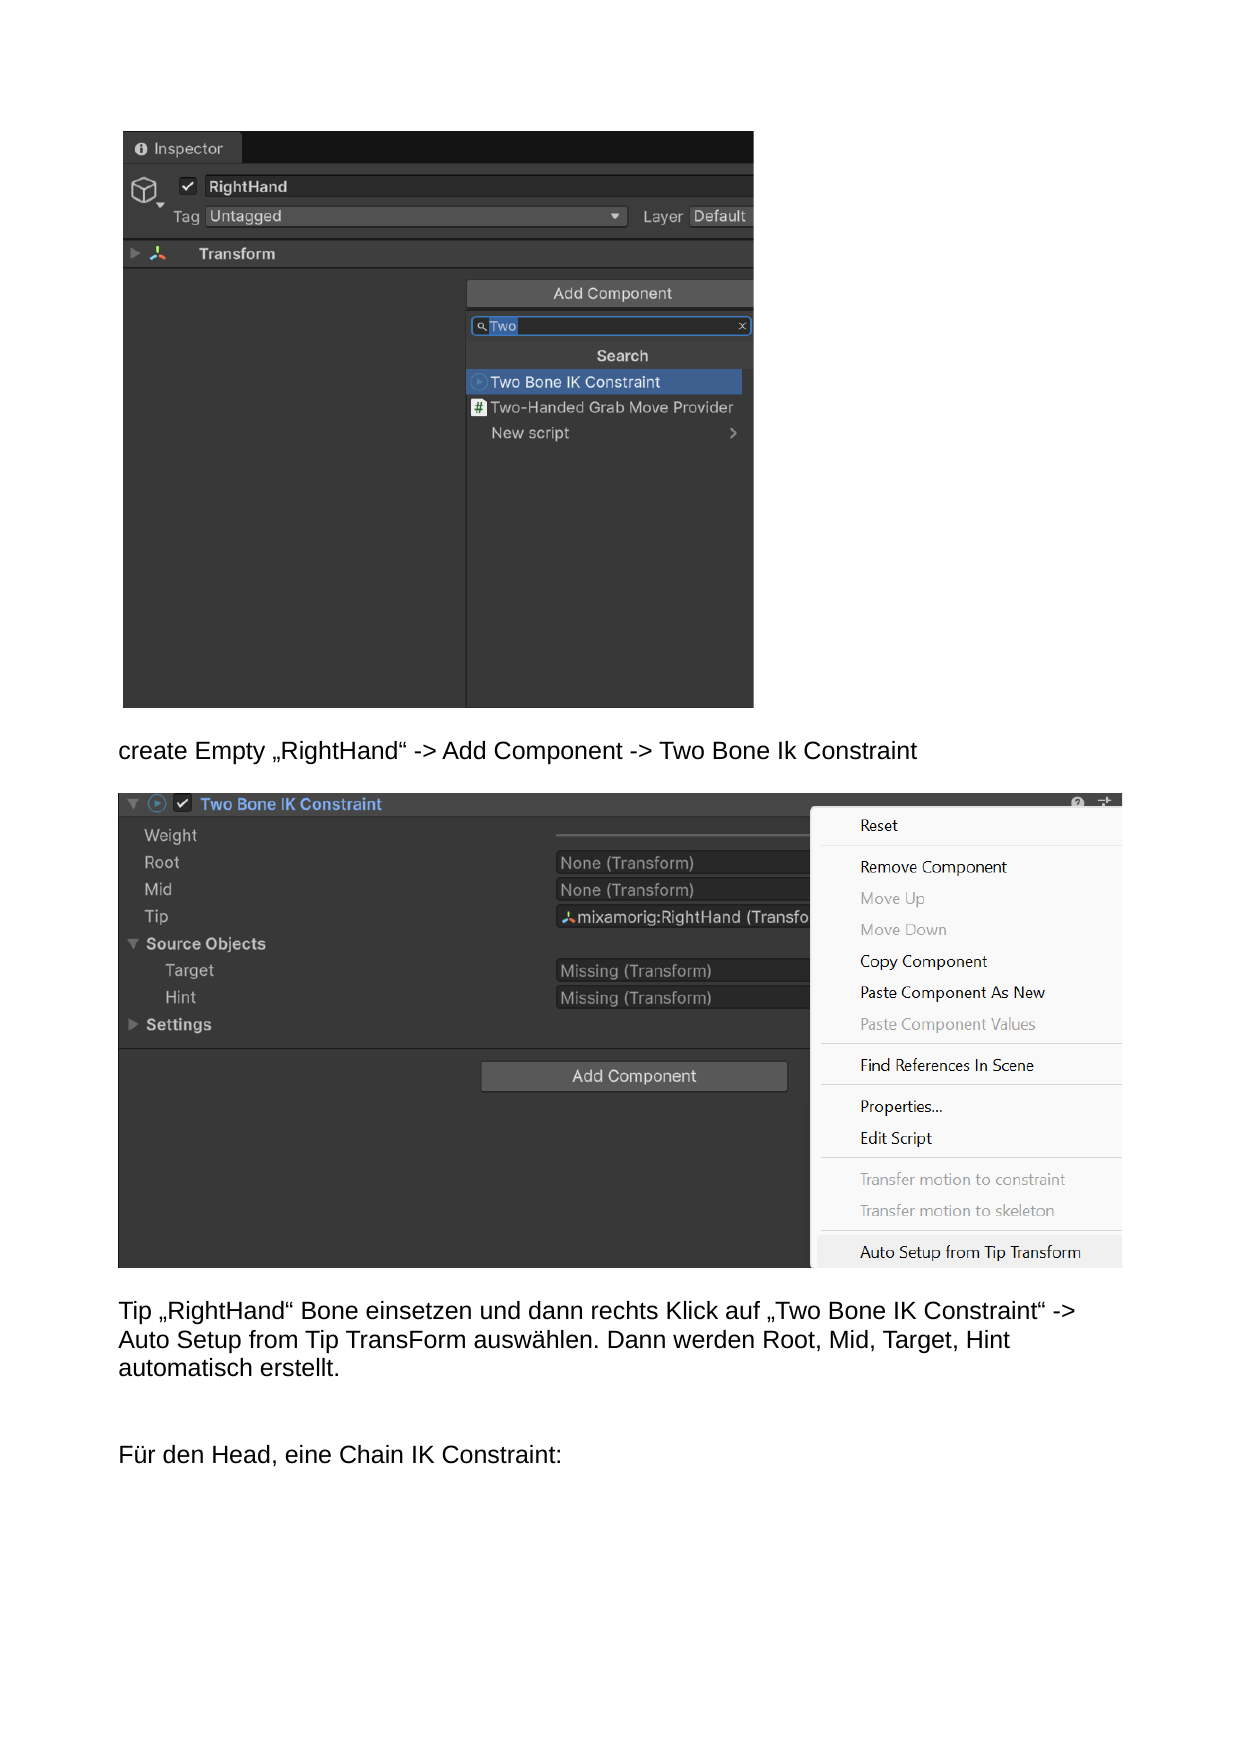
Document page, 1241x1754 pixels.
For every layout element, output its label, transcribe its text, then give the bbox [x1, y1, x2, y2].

text Tip „RightHand“ Bone einsetzen und dann rechts Klick auf „Two Bone IK Constraint“ -> Auto Setup from Tip TransForm auswählen. Dann werden Root, Mid, Target, Hint automatisch erstellt. [118, 1296, 1122, 1382]
text Für den Head, eine Chain IK Constraint: [118, 1440, 1122, 1468]
picture [123, 131, 754, 708]
text create Empty „RightHand“ -> Add Component -> Two Bone Ik Constraint [118, 736, 1122, 765]
picture [118, 793, 1123, 1268]
